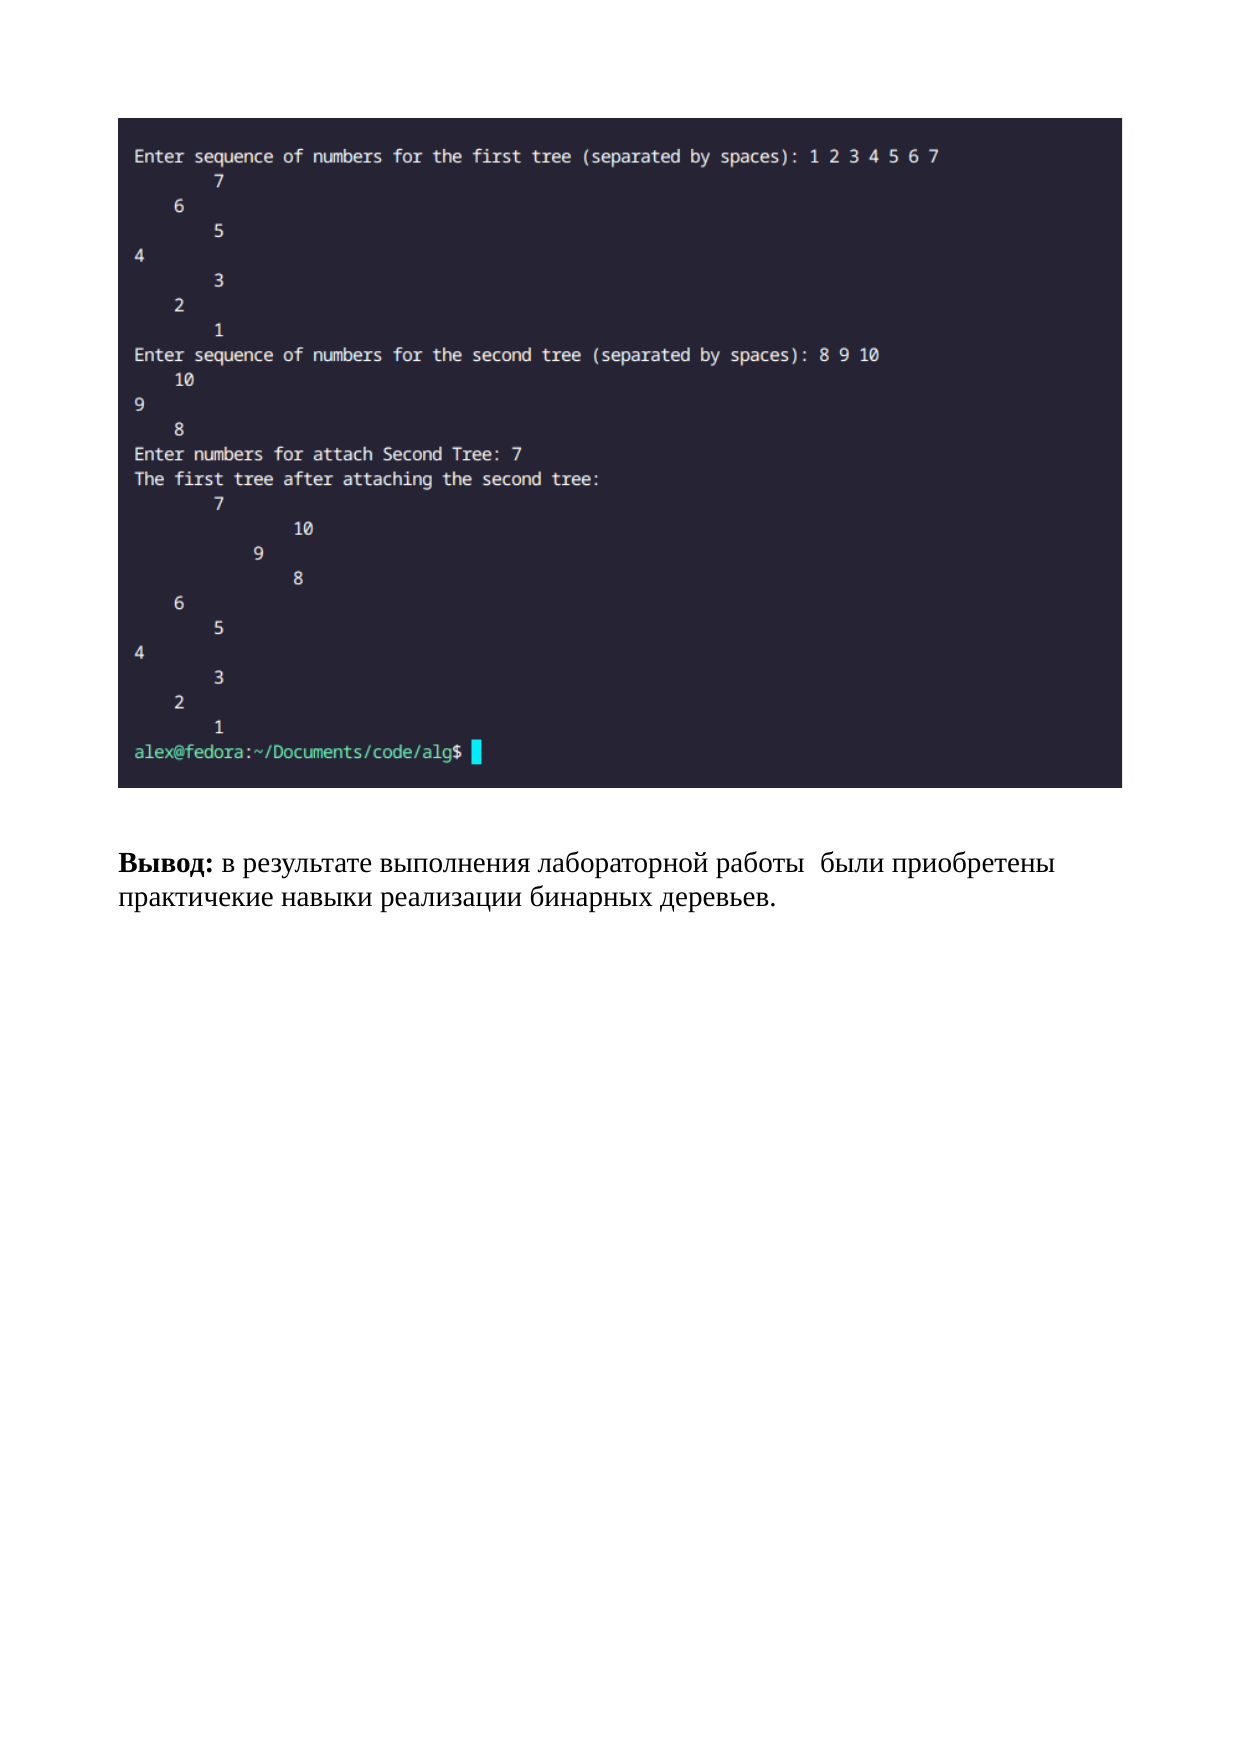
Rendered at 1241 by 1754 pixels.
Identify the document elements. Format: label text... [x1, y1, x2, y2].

picture [118, 118, 1123, 788]
text Вывод: в результате выполнения лабораторной работы были приобретены практичекие навыки реализации бинарных деревьев. [118, 846, 1122, 913]
